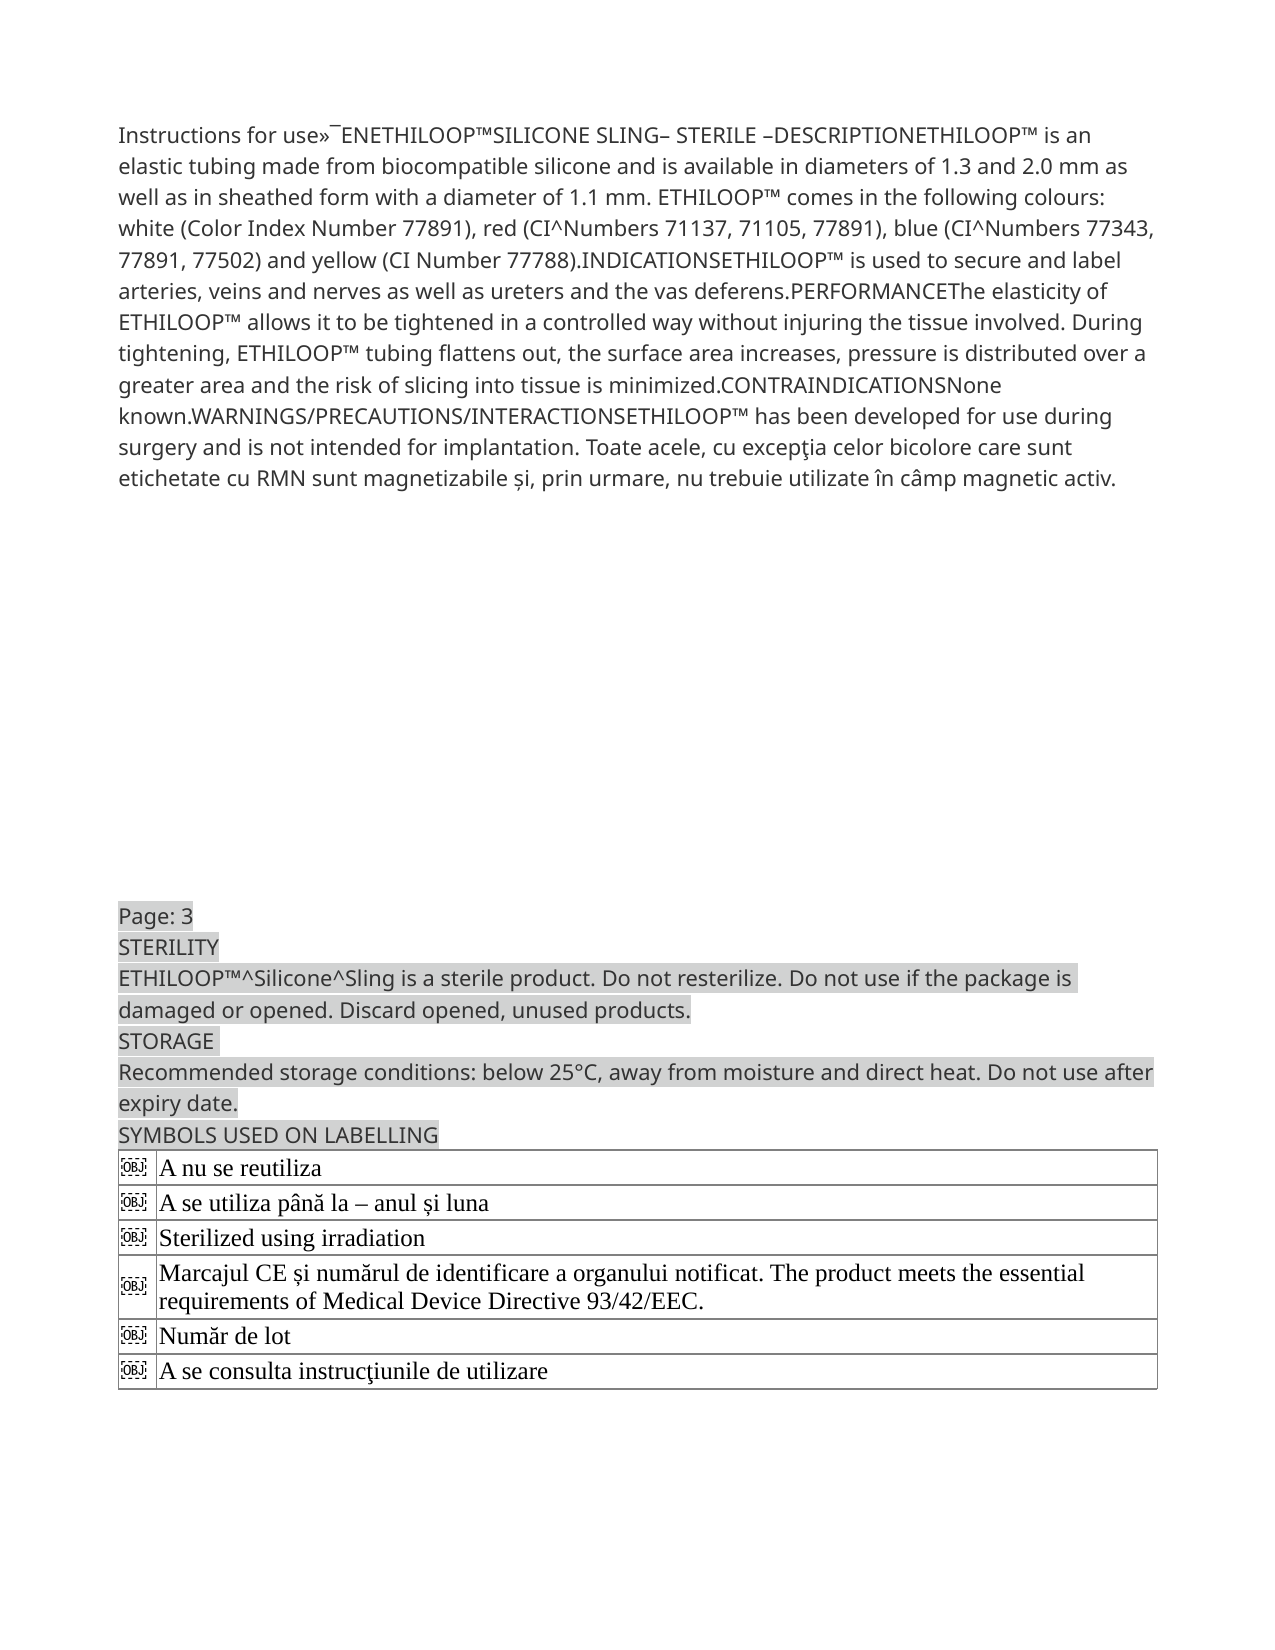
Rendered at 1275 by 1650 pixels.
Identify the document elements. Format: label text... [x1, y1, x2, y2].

table_cell ￼ [119, 1186, 156, 1219]
table_header ￼ [119, 1151, 156, 1184]
table_cell Sterilized using irradiation [157, 1221, 1157, 1254]
text Instructions for use»¯ENETHILOOP™SILICONE SLING– STERILE –DESCRIPTIONETHILOOP™ is an elastic tubing made from biocompatible silicone and is available in diameters of 1.3 and 2.0 mm as well as in sheathed form with a diameter of 1.1 mm. ETHILOOP™ comes in the following colours: white (Color Index Number 77891), red (CI^Numbers 71137, 71105, 77891), blue (CI^Numbers 77343, 77891, 77502) and yellow (CI Number 77788).INDICATIONSETHILOOP™ is used to secure and label arteries, veins and nerves as well as ureters and the vas deferens.PERFORMANCEThe elasticity of ETHILOOP™ allows it to be tightened in a controlled way without injuring the tissue involved. During tightening, ETHILOOP™ tubing flattens out, the surface area increases, pressure is distributed over a greater area and the risk of slicing into tissue is minimized.CONTRAINDICATIONSNone known.WARNINGS/PRECAUTIONS/INTERACTIONSETHILOOP™ has been developed for use during surgery and is not intended for implantation. Toate acele, cu excepţia celor bicolore care sunt etichetate cu RMN sunt magnetizabile și, prin urmare, nu trebuie utilizate în câmp magnetic activ. [118, 118, 1157, 899]
table_cell ￼ [119, 1320, 156, 1353]
text STERILITY ETHILOOP™^Silicone^Sling is a sterile product. Do not resterilize. Do not use if the package is damaged or opened. Discard opened, unused products. STORAGE Recommended storage conditions: below 25°C, away from moisture and direct heat. Do not use after expiry date. SYMBOLS USED ON LABELLING [118, 931, 1157, 1149]
table_cell Număr de lot [157, 1320, 1157, 1353]
table_header A nu se reutiliza [157, 1151, 1157, 1184]
table_cell ￼ [119, 1221, 156, 1254]
table_cell ￼ [119, 1355, 156, 1388]
table_cell ￼ [119, 1256, 156, 1318]
text Page: 3 [118, 899, 1157, 931]
table_cell A se utiliza până la – anul și luna [157, 1186, 1157, 1219]
table_cell Marcajul CE și numărul de identificare a organului notificat. The product meets the essential requirements of Medical Device Directive 93/42/EEC. [157, 1256, 1157, 1318]
table_cell A se consulta instrucţiunile de utilizare [157, 1355, 1157, 1388]
